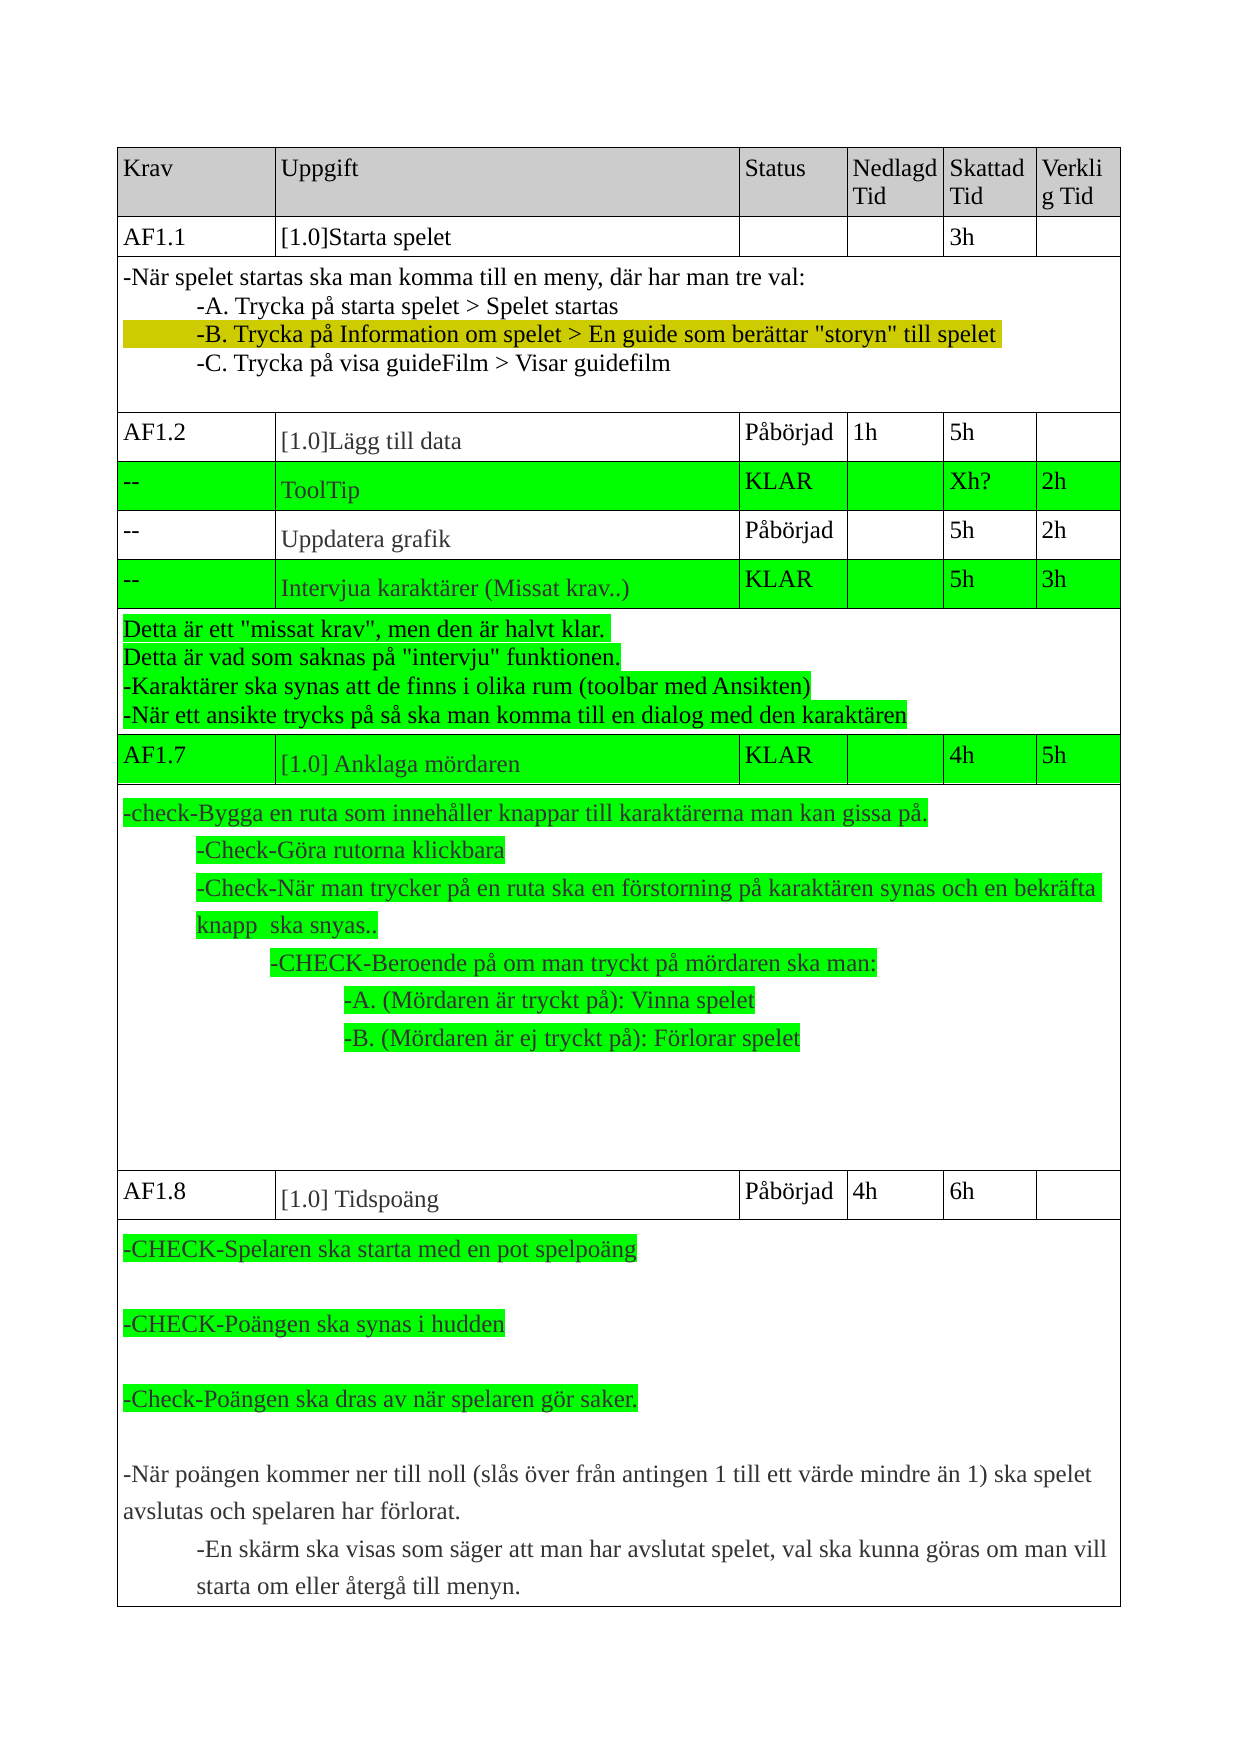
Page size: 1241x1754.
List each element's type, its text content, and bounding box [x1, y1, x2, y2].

table_cell [848, 462, 943, 510]
table_cell KLAR [740, 462, 847, 510]
table_cell 5h [1037, 735, 1120, 783]
table_cell [1037, 217, 1120, 256]
table_cell [1.0]Lägg till data [276, 413, 739, 461]
table_cell Intervjua karaktärer (Missat krav..) [276, 560, 739, 608]
table_cell AF1.8 [118, 1171, 275, 1219]
table_header Uppgift [276, 148, 739, 216]
table_cell 2h [1037, 462, 1120, 510]
table_cell [848, 511, 943, 559]
table_cell 4h [944, 735, 1036, 783]
table_cell KLAR [740, 735, 847, 783]
table_cell AF1.7 [118, 735, 275, 783]
table_header Status [740, 148, 847, 216]
table_header Skattad Tid [944, 148, 1036, 216]
table_cell [1.0] Tidspoäng [276, 1171, 739, 1219]
table_cell 3h [944, 217, 1036, 256]
table_cell KLAR [740, 560, 847, 608]
table_cell [1037, 1171, 1120, 1219]
table_cell Påbörjad [740, 1171, 847, 1219]
table_cell Uppdatera grafik [276, 511, 739, 559]
table_cell -- [118, 511, 275, 559]
table_cell -check-Bygga en ruta som innehåller knappar till karaktärerna man kan gissa på. -Check-Göra rutorna klickbara -Check-När man trycker på en ruta ska en förstorning på karaktären synas och en bekräfta knapp ska snyas.. -CHECK-Beroende på om man tryckt på mördaren ska man: -A. (Mördaren är tryckt på): Vinna spelet -B. (Mördaren är ej tryckt på): Förlorar spelet [118, 785, 1120, 1170]
table_cell ToolTip [276, 462, 739, 510]
table_header Nedlagd Tid [848, 148, 943, 216]
table_cell AF1.2 [118, 413, 275, 461]
table_cell [848, 735, 943, 783]
table_cell 1h [848, 413, 943, 461]
table_cell [1.0] Anklaga mördaren [276, 735, 739, 783]
table_cell [1037, 413, 1120, 461]
table_cell Påbörjad [740, 511, 847, 559]
table_cell [848, 217, 943, 256]
table_cell -- [118, 560, 275, 608]
table_cell -- [118, 462, 275, 510]
table_cell 6h [944, 1171, 1036, 1219]
table_cell AF1.1 [118, 217, 275, 256]
table_cell 5h [944, 511, 1036, 559]
table_cell 5h [944, 560, 1036, 608]
table_cell [848, 560, 943, 608]
table_cell [740, 217, 847, 256]
table_cell 4h [848, 1171, 943, 1219]
table_cell 3h [1037, 560, 1120, 608]
table_cell Xh? [944, 462, 1036, 510]
table_cell -CHECK-Spelaren ska starta med en pot spelpoäng -CHECK-Poängen ska synas i hudden -Check-Poängen ska dras av när spelaren gör saker. -När poängen kommer ner till noll (slås över från antingen 1 till ett värde mindre än 1) ska spelet avslutas och spelaren har förlorat. -En skärm ska visas som säger att man har avslutat spelet, val ska kunna göras om man vill starta om eller återgå till menyn. [118, 1220, 1120, 1606]
table_cell [1.0]Starta spelet [276, 217, 739, 256]
table_cell Påbörjad [740, 413, 847, 461]
table_header Verklig Tid [1037, 148, 1120, 216]
table_header Krav [118, 148, 275, 216]
table_cell 2h [1037, 511, 1120, 559]
table_cell 5h [944, 413, 1036, 461]
table_cell -När spelet startas ska man komma till en meny, där har man tre val: -A. Trycka på starta spelet > Spelet startas -B. Trycka på Information om spelet > En guide som berättar "storyn" till spelet -C. Trycka på visa guideFilm > Visar guidefilm [118, 257, 1120, 412]
table_cell Detta är ett "missat krav", men den är halvt klar. Detta är vad som saknas på "intervju" funktionen. -Karaktärer ska synas att de finns i olika rum (toolbar med Ansikten) -När ett ansikte trycks på så ska man komma till en dialog med den karaktären [118, 609, 1120, 734]
